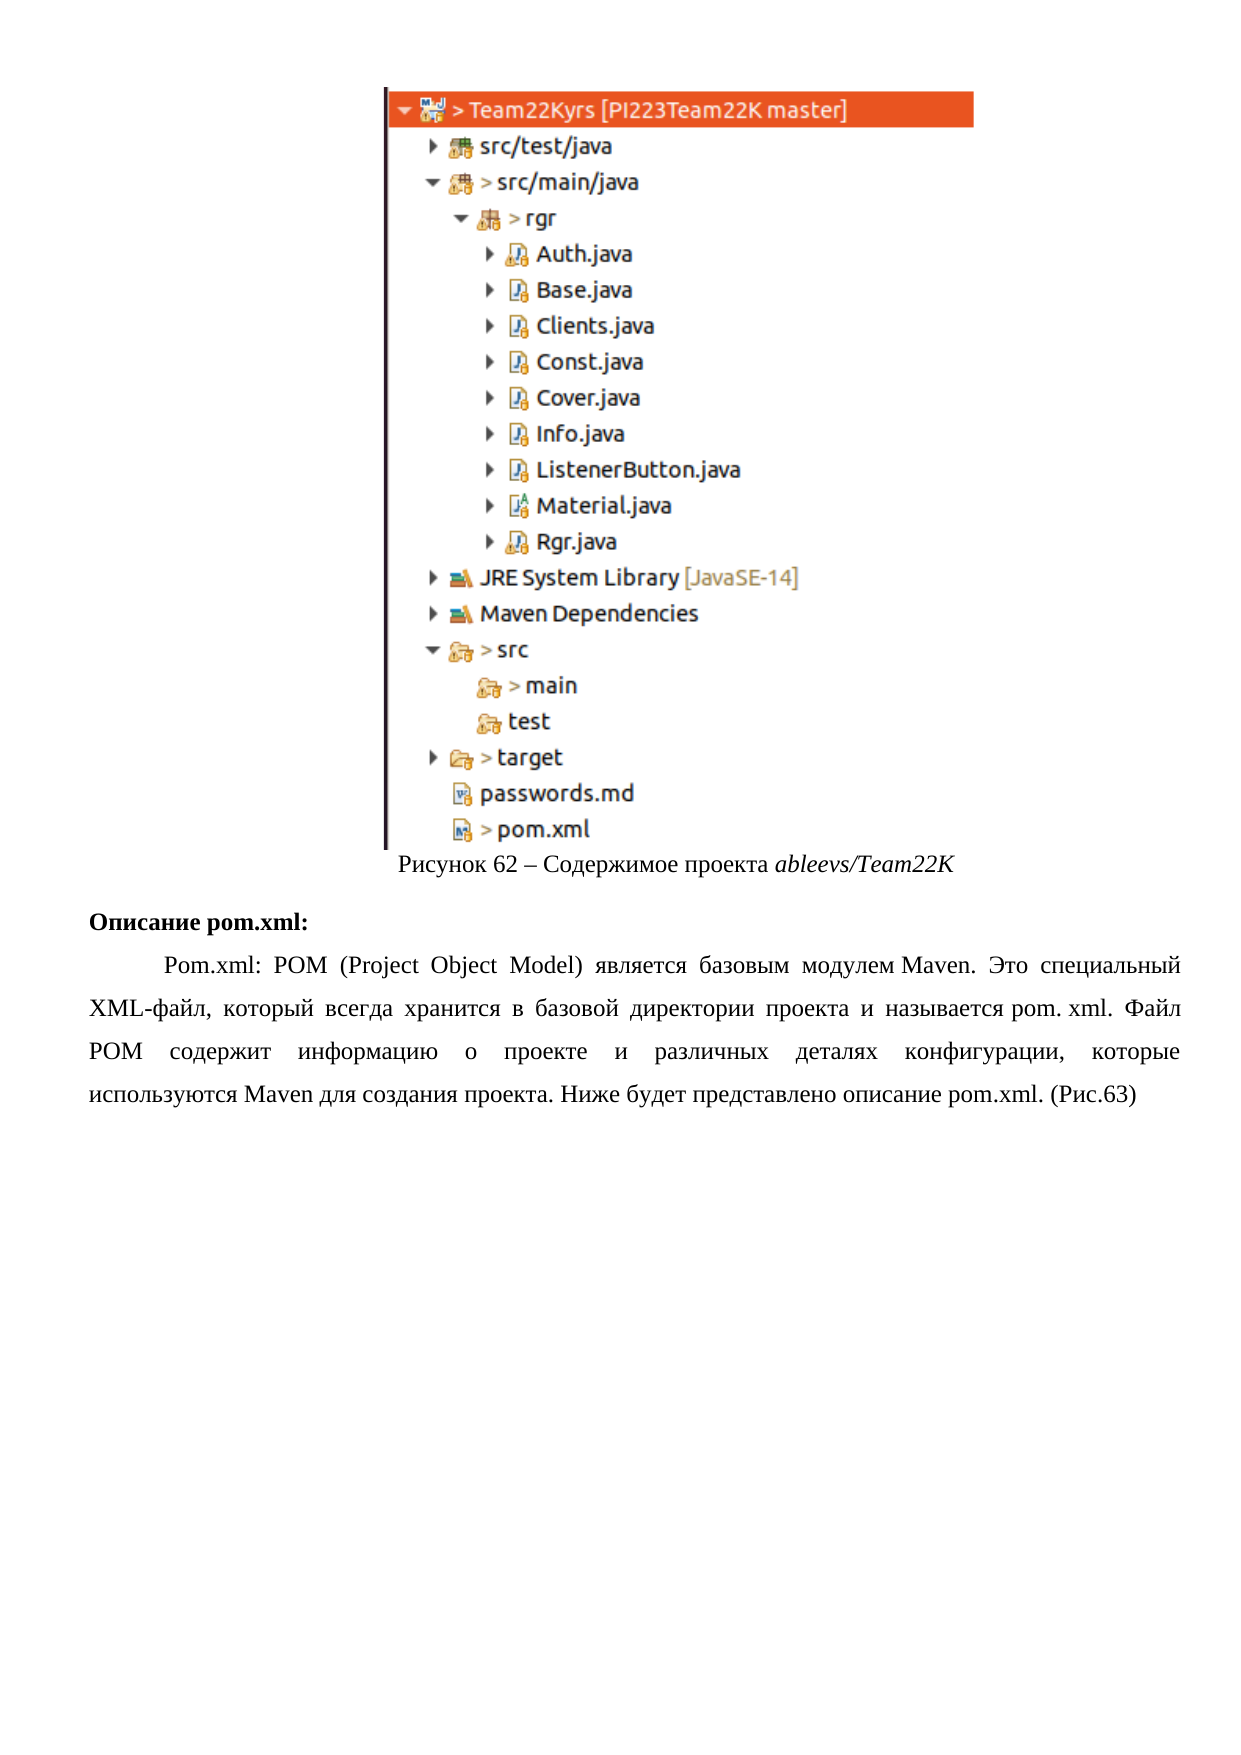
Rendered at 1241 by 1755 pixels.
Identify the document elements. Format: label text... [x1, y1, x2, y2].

picture [383, 87, 974, 850]
text Описание pom.xml: [89, 907, 1181, 936]
text Pom.xml: POM (Project Object Model) является базовым модулем Maven. Это специальный XML-файл, который всегда хранится в базовой директории проекта и называется pom. xml. Файл POM содержит информацию о проекте и различных деталях конфигурации, которые используются Maven для создания проекта. Ниже будет представлено описание pom.xml. (Рис.63) [89, 950, 1181, 1108]
text Рисунок 62 – Содержимое проекта ableevs/Team22K [89, 849, 1181, 878]
